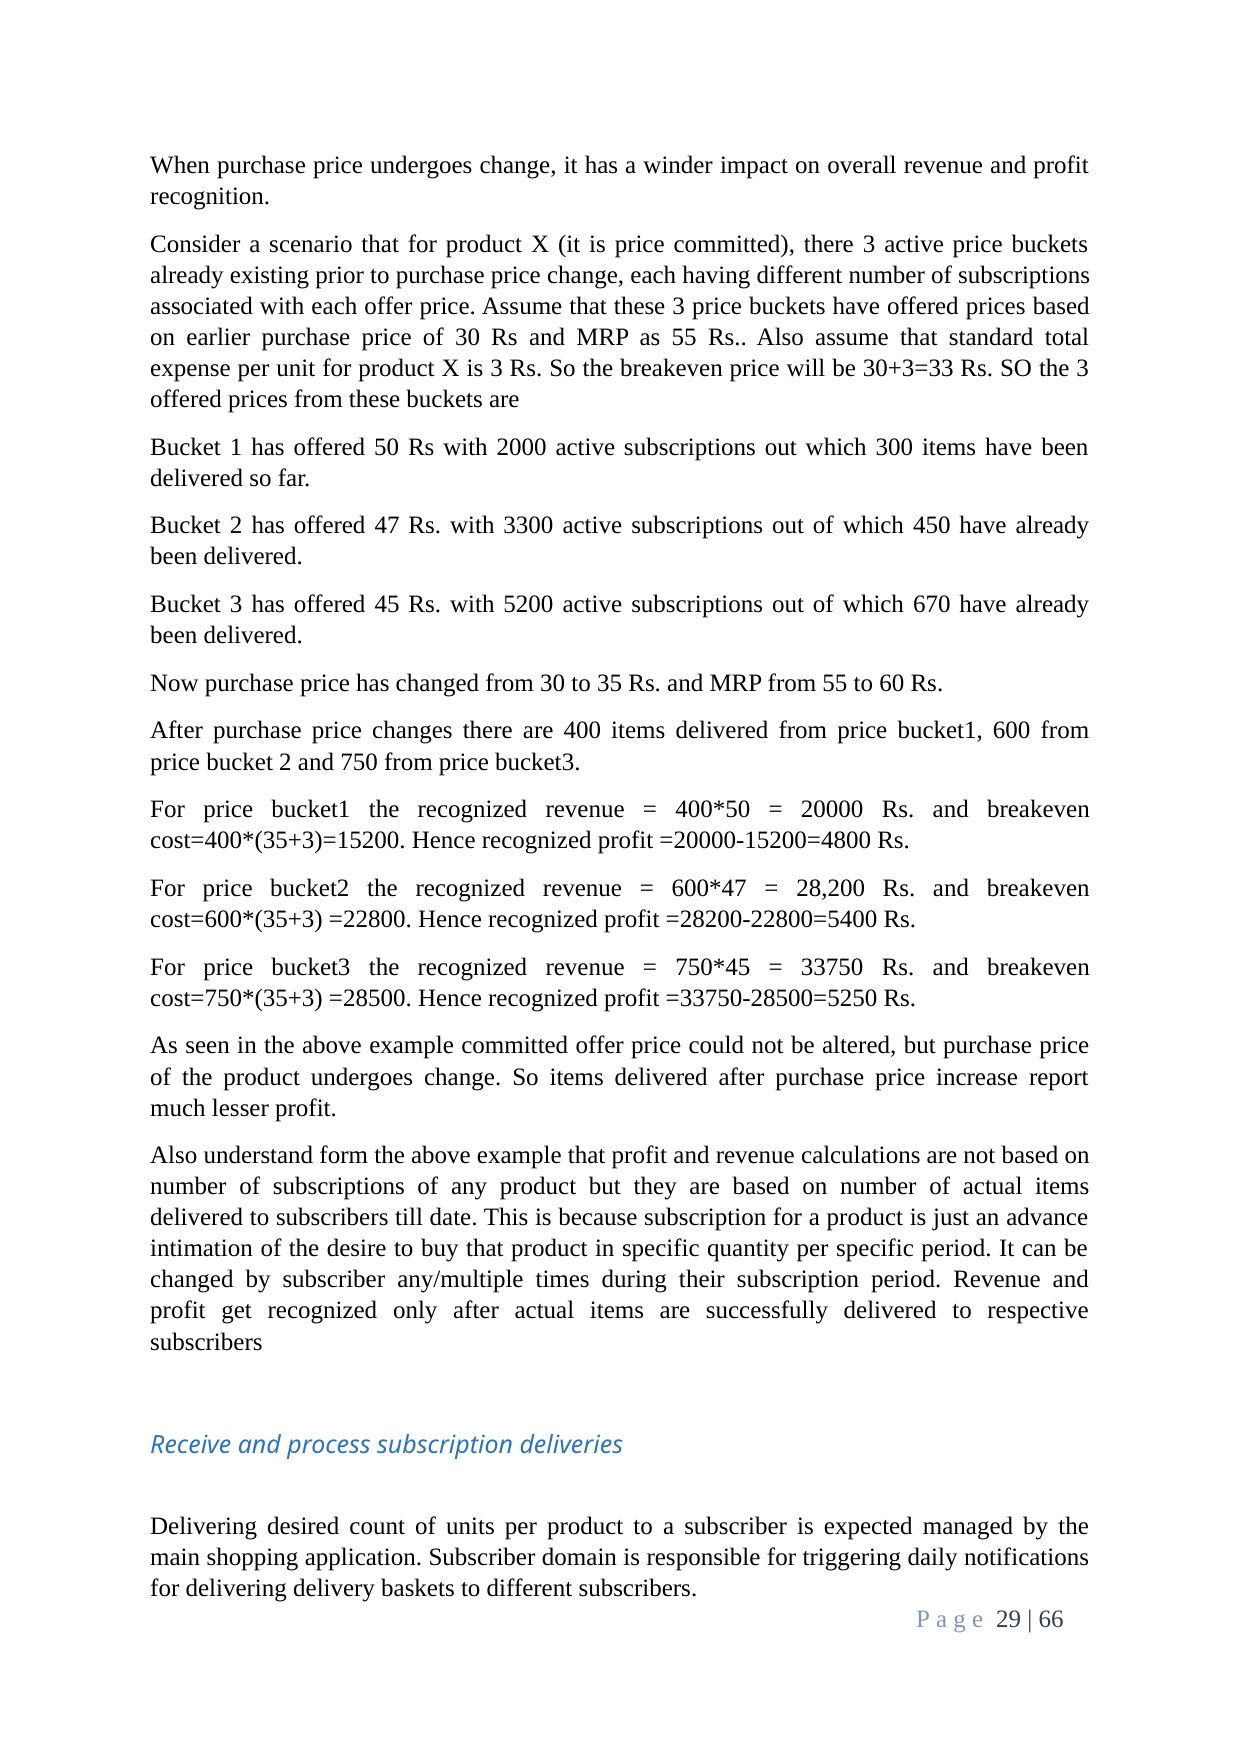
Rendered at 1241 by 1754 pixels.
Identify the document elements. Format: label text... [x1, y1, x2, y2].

text Bucket 3 has offered 45 Rs. with 5200 active subscriptions out of which 670 have already been delivered. [150, 589, 1090, 649]
text For price bucket2 the recognized revenue = 600*47 = 28,200 Rs. and breakeven cost=600*(35+3) =22800. Hence recognized profit =28200-22800=5400 Rs. [150, 873, 1090, 933]
text For price bucket3 the recognized revenue = 750*45 = 33750 Rs. and breakeven cost=750*(35+3) =28500. Hence recognized profit =33750-28500=5250 Rs. [150, 952, 1090, 1012]
text For price bucket1 the recognized revenue = 400*50 = 20000 Rs. and breakeven cost=400*(35+3)=15200. Hence recognized profit =20000-15200=4800 Rs. [150, 794, 1090, 854]
subtitle Receive and process subscription deliveries [150, 1426, 1090, 1460]
text Bucket 2 has offered 47 Rs. with 3300 active subscriptions out of which 450 have already been delivered. [150, 510, 1090, 570]
text After purchase price changes there are 400 items delivered from price bucket1, 600 from price bucket 2 and 750 from price bucket3. [150, 716, 1090, 775]
text Now purchase price has changed from 30 to 35 Rs. and MRP from 55 to 60 Rs. [150, 668, 1090, 697]
text As seen in the above example committed offer price could not be altered, but purchase price of the product undergoes change. So items delivered after purchase price increase report much lesser profit. [150, 1031, 1090, 1121]
text Bucket 1 has offered 50 Rs with 2000 active subscriptions out which 300 items have been delivered so far. [150, 432, 1090, 491]
text Also understand form the above example that profit and revenue calculations are not based on number of subscriptions of any product but they are based on number of actual items delivered to subscribers till date. This is because subscription for a product is just an advance intimation of the desire to buy that product in specific quantity per specific period. It can be changed by subscriber any/multiple times during their subscription period. Revenue and profit get recognized only after actual items are successfully delivered to respective subscribers [150, 1140, 1090, 1355]
text When purchase price undergoes change, it has a winder impact on overall revenue and profit recognition. [150, 150, 1090, 210]
text Delivering desired count of units per product to a subscriber is expected managed by the main shopping application. Subscriber domain is responsible for triggering daily notifications for delivering delivery baskets to different subscribers. [150, 1511, 1090, 1602]
text Consider a scenario that for product X (it is price committed), there 3 active price buckets already existing prior to purchase price change, each having different number of subscriptions associated with each offer price. Assume that these 3 price buckets have offered prices based on earlier purchase price of 30 Rs and MRP as 55 Rs.. Also assume that standard total expense per unit for product X is 3 Rs. So the breakeven price will be 30+3=33 Rs. SO the 3 offered prices from these buckets are [150, 229, 1090, 413]
